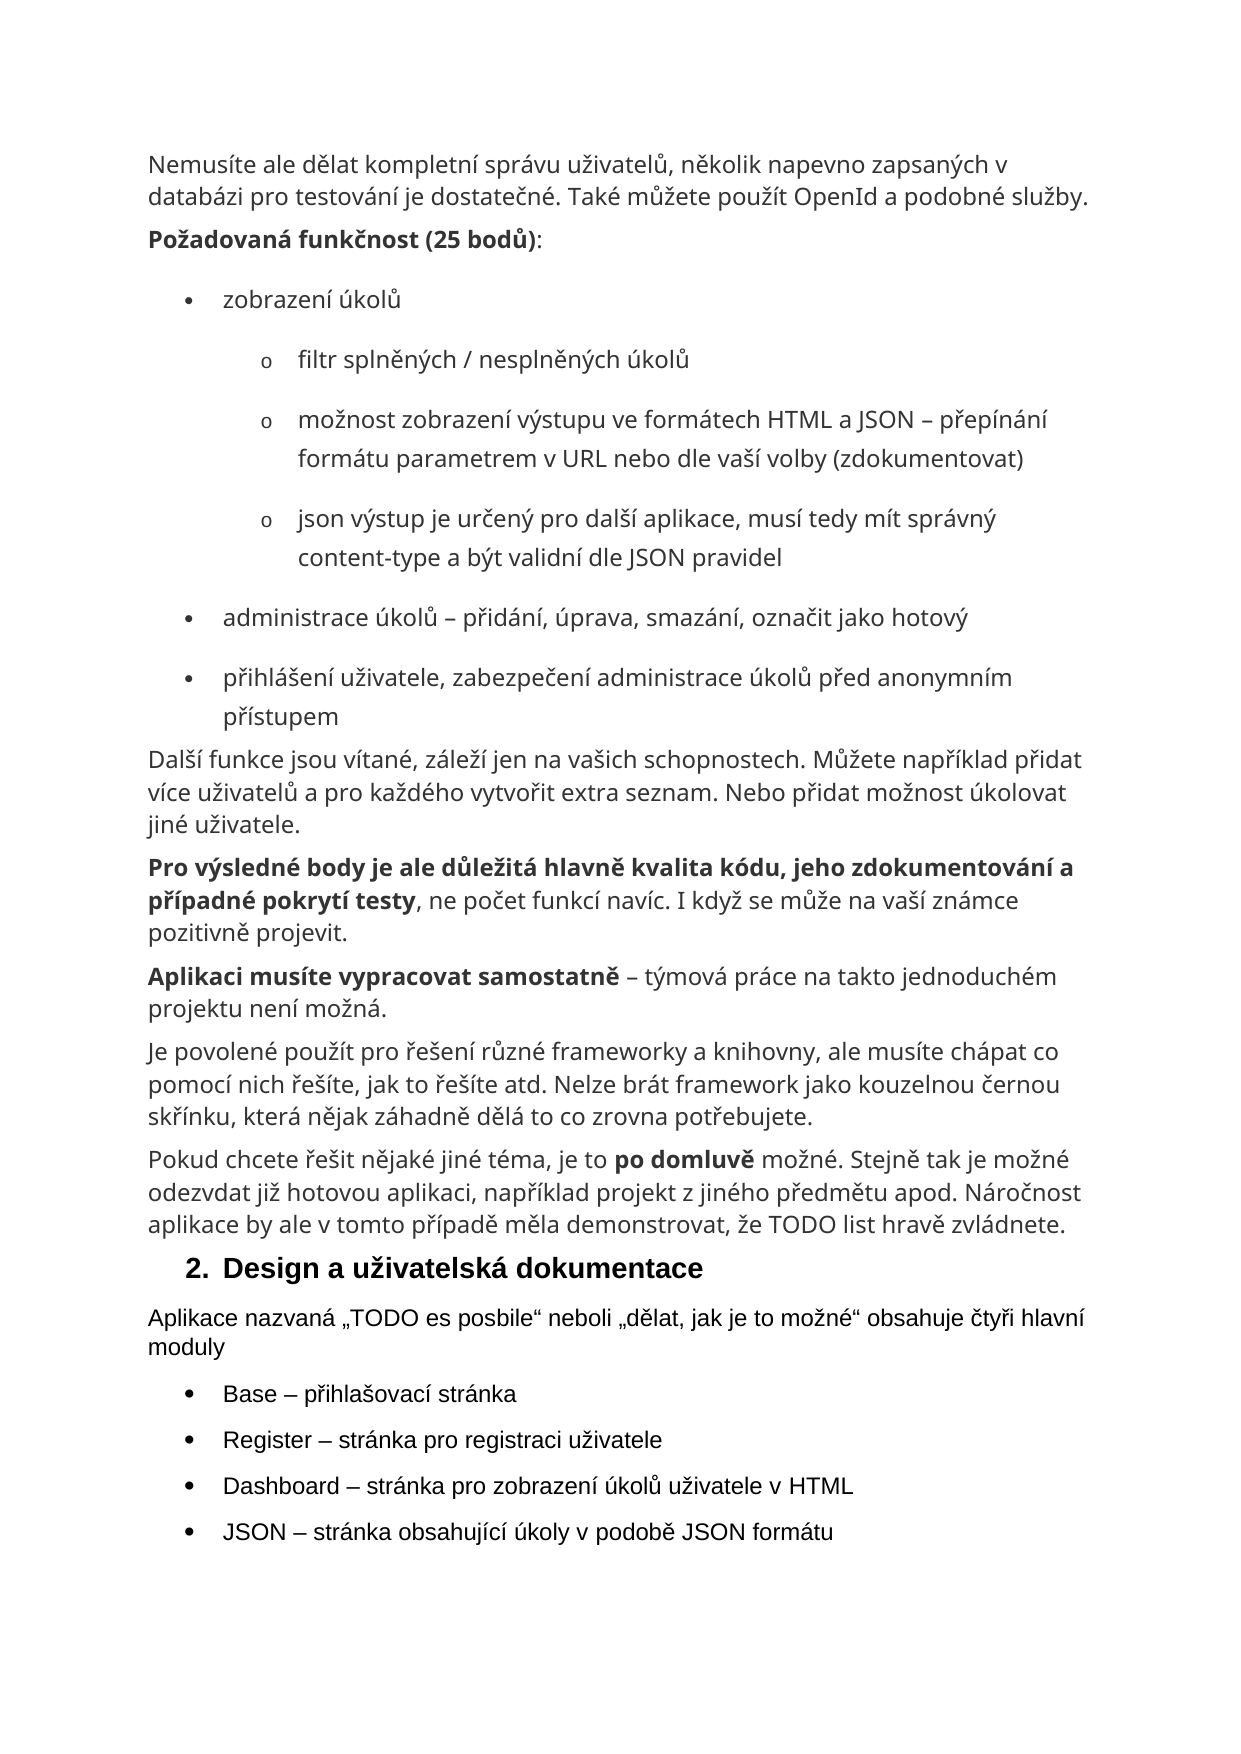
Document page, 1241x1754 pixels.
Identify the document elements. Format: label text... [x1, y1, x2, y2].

list přihlášení uživatele, zabezpečení administrace úkolů před anonymním přístupem [185, 654, 1093, 732]
text Pokud chcete řešit nějaké jiné téma, je to po domluvě možné. Stejně tak je možné odezvdat již hotovou aplikaci, například projekt z jiného předmětu apod. Náročnost aplikace by ale v tomto případě měla demonstrovat, že TODO list hravě zvládnete. [148, 1143, 1093, 1241]
text Další funkce jsou vítané, záleží jen na vašich schopnostech. Můžete například přidat více uživatelů a pro každého vytvořit extra seznam. Nebo přidat možnost úkolovat jiné uživatele. [148, 743, 1093, 841]
list json výstup je určený pro další aplikace, musí tedy mít správný content-type a být validní dle JSON pravidel [260, 495, 1093, 573]
text Aplikaci musíte vypracovat samostatně – týmová práce na takto jednoduchém projektu není možná. [148, 959, 1093, 1024]
list Dashboard – stránka pro zobrazení úkolů uživatele v HTML [185, 1472, 1093, 1499]
list filtr splněných / nesplněných úkolů [260, 337, 1093, 376]
list JSON – stránka obsahující úkoly v podobě JSON formátu [185, 1518, 1093, 1546]
text Aplikace nazvaná „TODO es posbile“ neboli „dělat, jak je to možné“ obsahuje čtyři hlavní moduly [148, 1304, 1093, 1361]
list administrace úkolů – přidání, úprava, smazání, označit jako hotový [185, 594, 1093, 633]
list možnost zobrazení výstupu ve formátech HTML a JSON – přepínání formátu parametrem v URL nebo dle vaší volby (zdokumentovat) [260, 396, 1093, 474]
list Base – přihlašovací stránka [185, 1379, 1093, 1407]
list Register – stránka pro registraci uživatele [185, 1426, 1093, 1453]
list zobrazení úkolů [185, 277, 1093, 316]
text Pro výsledné body je ale důležitá hlavně kvalita kódu, jeho zdokumentování a případné pokrytí testy, ne počet funkcí navíc. I když se může na vaší známce pozitivně projevit. [148, 851, 1093, 949]
text Nemusíte ale dělat kompletní správu uživatelů, několik napevno zapsaných v databázi pro testování je dostatečné. Také můžete použít OpenId a podobné služby. [148, 148, 1093, 213]
list Design a uživatelská dokumentace [185, 1251, 1093, 1285]
text Je povolené použít pro řešení různé frameworky a knihovny, ale musíte chápat co pomocí nich řešíte, jak to řešíte atd. Nelze brát framework jako kouzelnou černou skřínku, která nějak záhadně dělá to co zrovna potřebujete. [148, 1035, 1093, 1133]
text Požadovaná funkčnost (25 bodů): [148, 223, 1093, 256]
